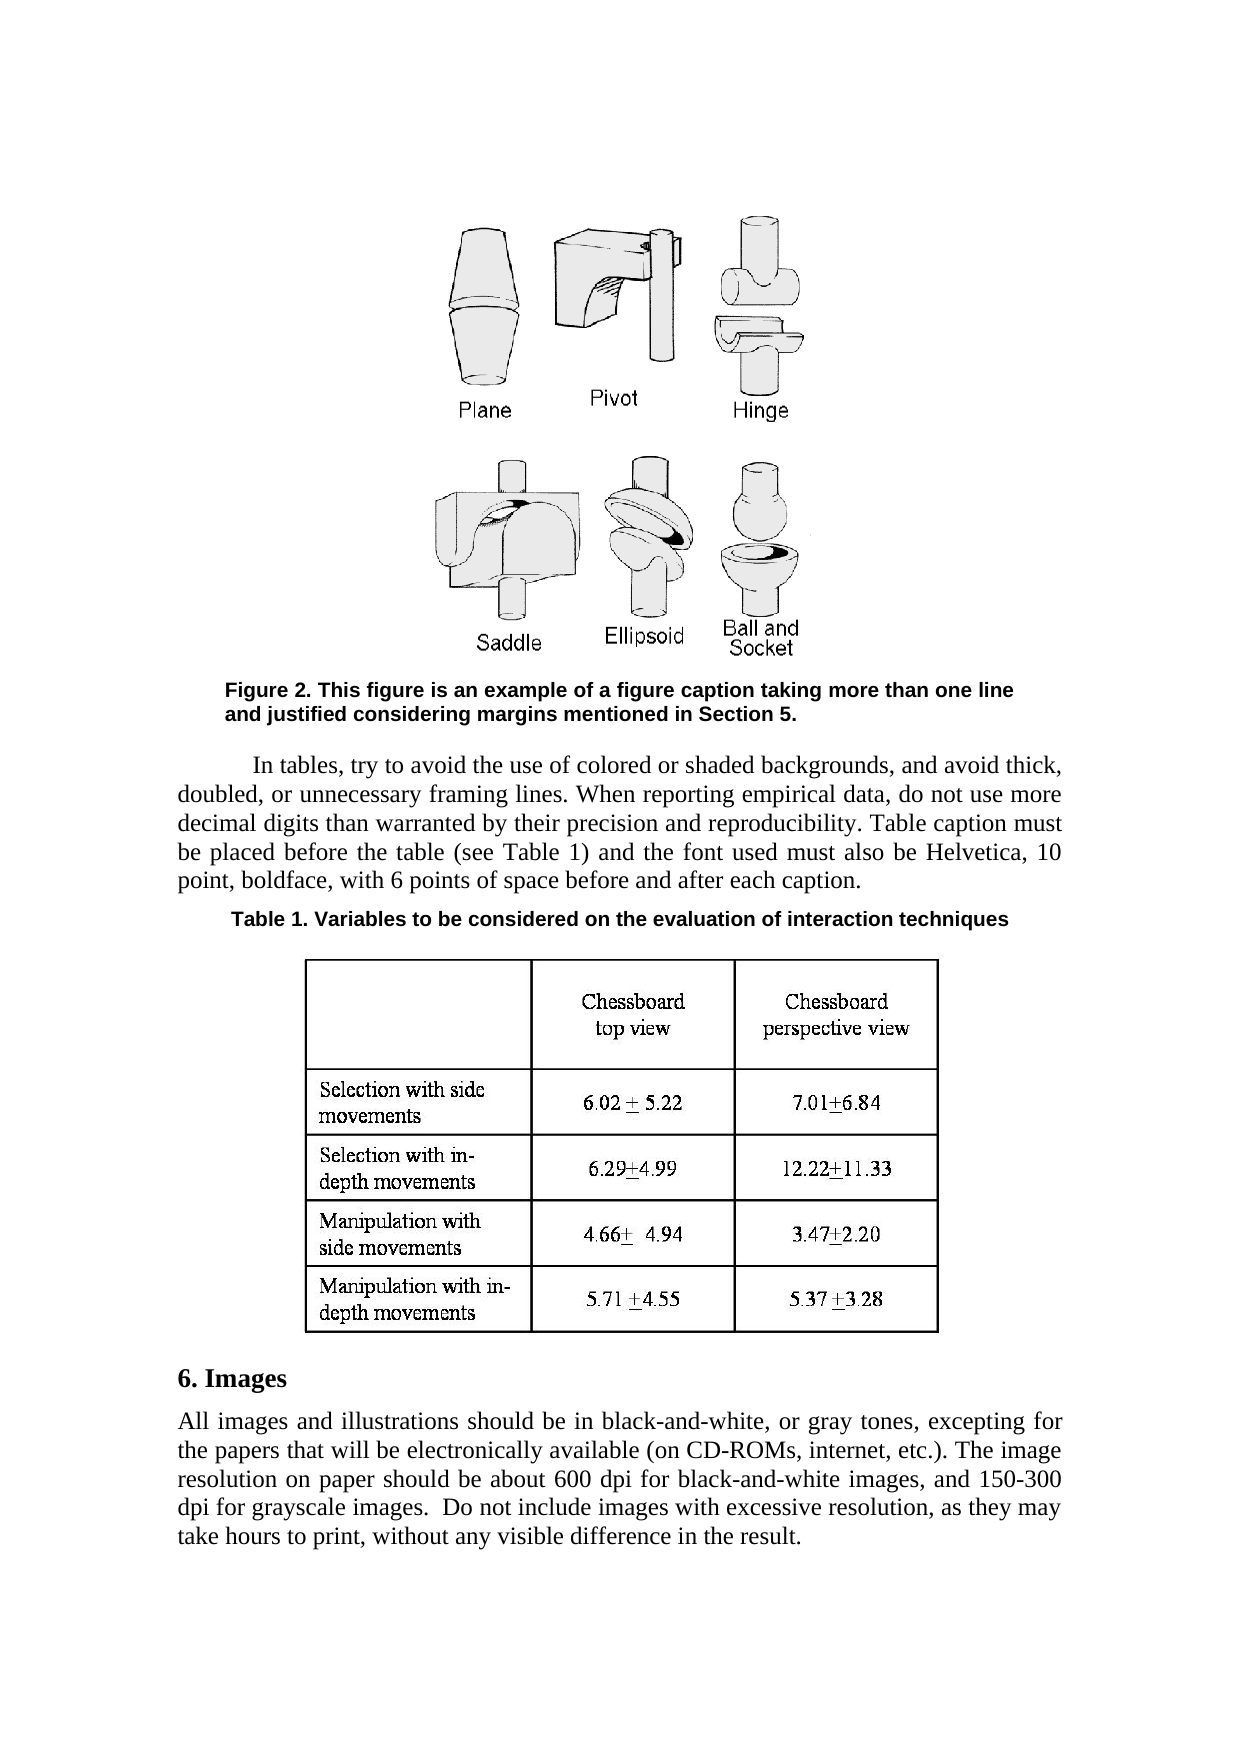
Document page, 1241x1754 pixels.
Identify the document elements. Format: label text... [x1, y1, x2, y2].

picture [298, 955, 943, 1338]
text All images and illustrations should be in black-and-white, or gray tones, excepting for the papers that will be electronically available (on CD-ROMs, internet, etc.). The image resolution on paper should be about 600 dpi for black-and-white images, and 150-300 dpi for grayscale images. Do not include images with excessive resolution, as they may take hours to print, without any visible difference in the result. [177, 1406, 1063, 1550]
picture [416, 206, 825, 665]
text Figure 2. This figure is an example of a figure caption taking more than one line and justified considering margins mentioned in Section 5. [224, 677, 1016, 725]
text Table 1. Variables to be considered on the evaluation of interaction techniques [224, 907, 1016, 931]
text In tables, try to avoid the use of colored or shaded backgrounds, and avoid thick, doubled, or unnecessary framing lines. When reporting empirical data, do not use more decimal digits than warranted by their precision and reproducibility. Table caption must be placed before the table (see Table 1) and the font used must also be Helvetica, 10 point, boldface, with 6 points of space before and after each caption. [177, 750, 1063, 894]
subtitle 6. Images [177, 1363, 1063, 1394]
